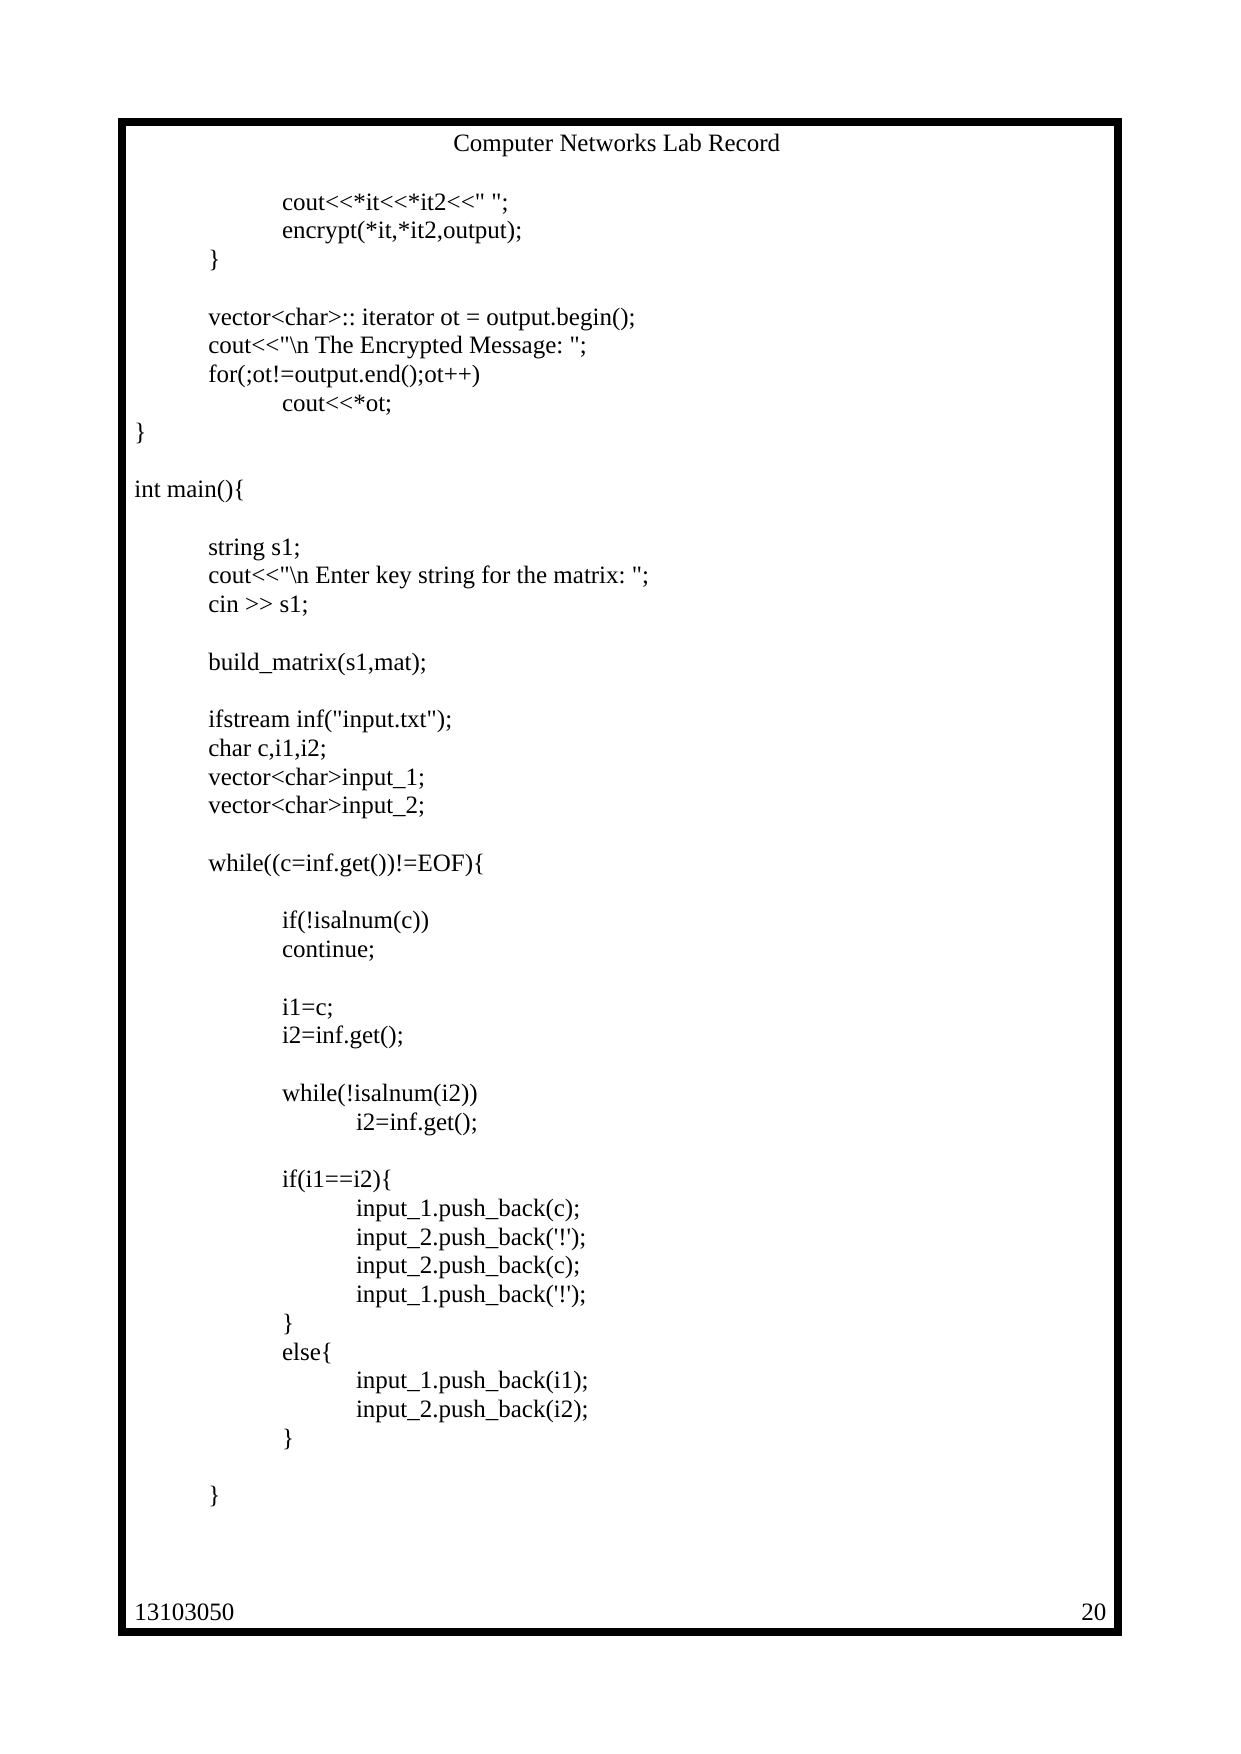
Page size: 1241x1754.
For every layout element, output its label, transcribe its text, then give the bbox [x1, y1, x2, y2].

text for(;ot!=output.end();ot++) [134, 359, 1106, 388]
text string s1; [134, 532, 1106, 560]
text input_1.push_back('!'); [134, 1279, 1106, 1308]
text cin >> s1; [134, 589, 1106, 618]
text input_2.push_back('!'); [134, 1222, 1106, 1250]
text ifstream inf("input.txt"); [134, 704, 1106, 733]
text } [134, 1308, 1106, 1337]
text vector<char>input_2; [134, 790, 1106, 819]
text cout<<"\n Enter key string for the matrix: "; [134, 560, 1106, 589]
text input_2.push_back(i2); [134, 1394, 1106, 1423]
text } [134, 1423, 1106, 1452]
text build_matrix(s1,mat); [134, 647, 1106, 675]
text while(!isalnum(i2)) [134, 1078, 1106, 1107]
text } [134, 1480, 1106, 1509]
text cout<<*it<<*it2<<" "; [134, 187, 1106, 215]
text char c,i1,i2; [134, 733, 1106, 762]
text cout<<"\n The Encrypted Message: "; [134, 330, 1106, 359]
text if(!isalnum(c)) [134, 905, 1106, 934]
text continue; [134, 934, 1106, 963]
text cout<<*ot; [134, 388, 1106, 417]
text int main(){ [134, 474, 1106, 503]
text encrypt(*it,*it2,output); [134, 215, 1106, 244]
text i1=c; [134, 992, 1106, 1020]
text i2=inf.get(); [134, 1020, 1106, 1049]
text } [134, 244, 1106, 273]
text vector<char>input_1; [134, 762, 1106, 790]
text input_2.push_back(c); [134, 1250, 1106, 1279]
text else{ [134, 1337, 1106, 1365]
text while((c=inf.get())!=EOF){ [134, 848, 1106, 877]
text vector<char>:: iterator ot = output.begin(); [134, 302, 1106, 330]
text input_1.push_back(c); [134, 1193, 1106, 1222]
text } [134, 417, 1106, 445]
text input_1.push_back(i1); [134, 1365, 1106, 1394]
text i2=inf.get(); [134, 1107, 1106, 1135]
text if(i1==i2){ [134, 1164, 1106, 1193]
